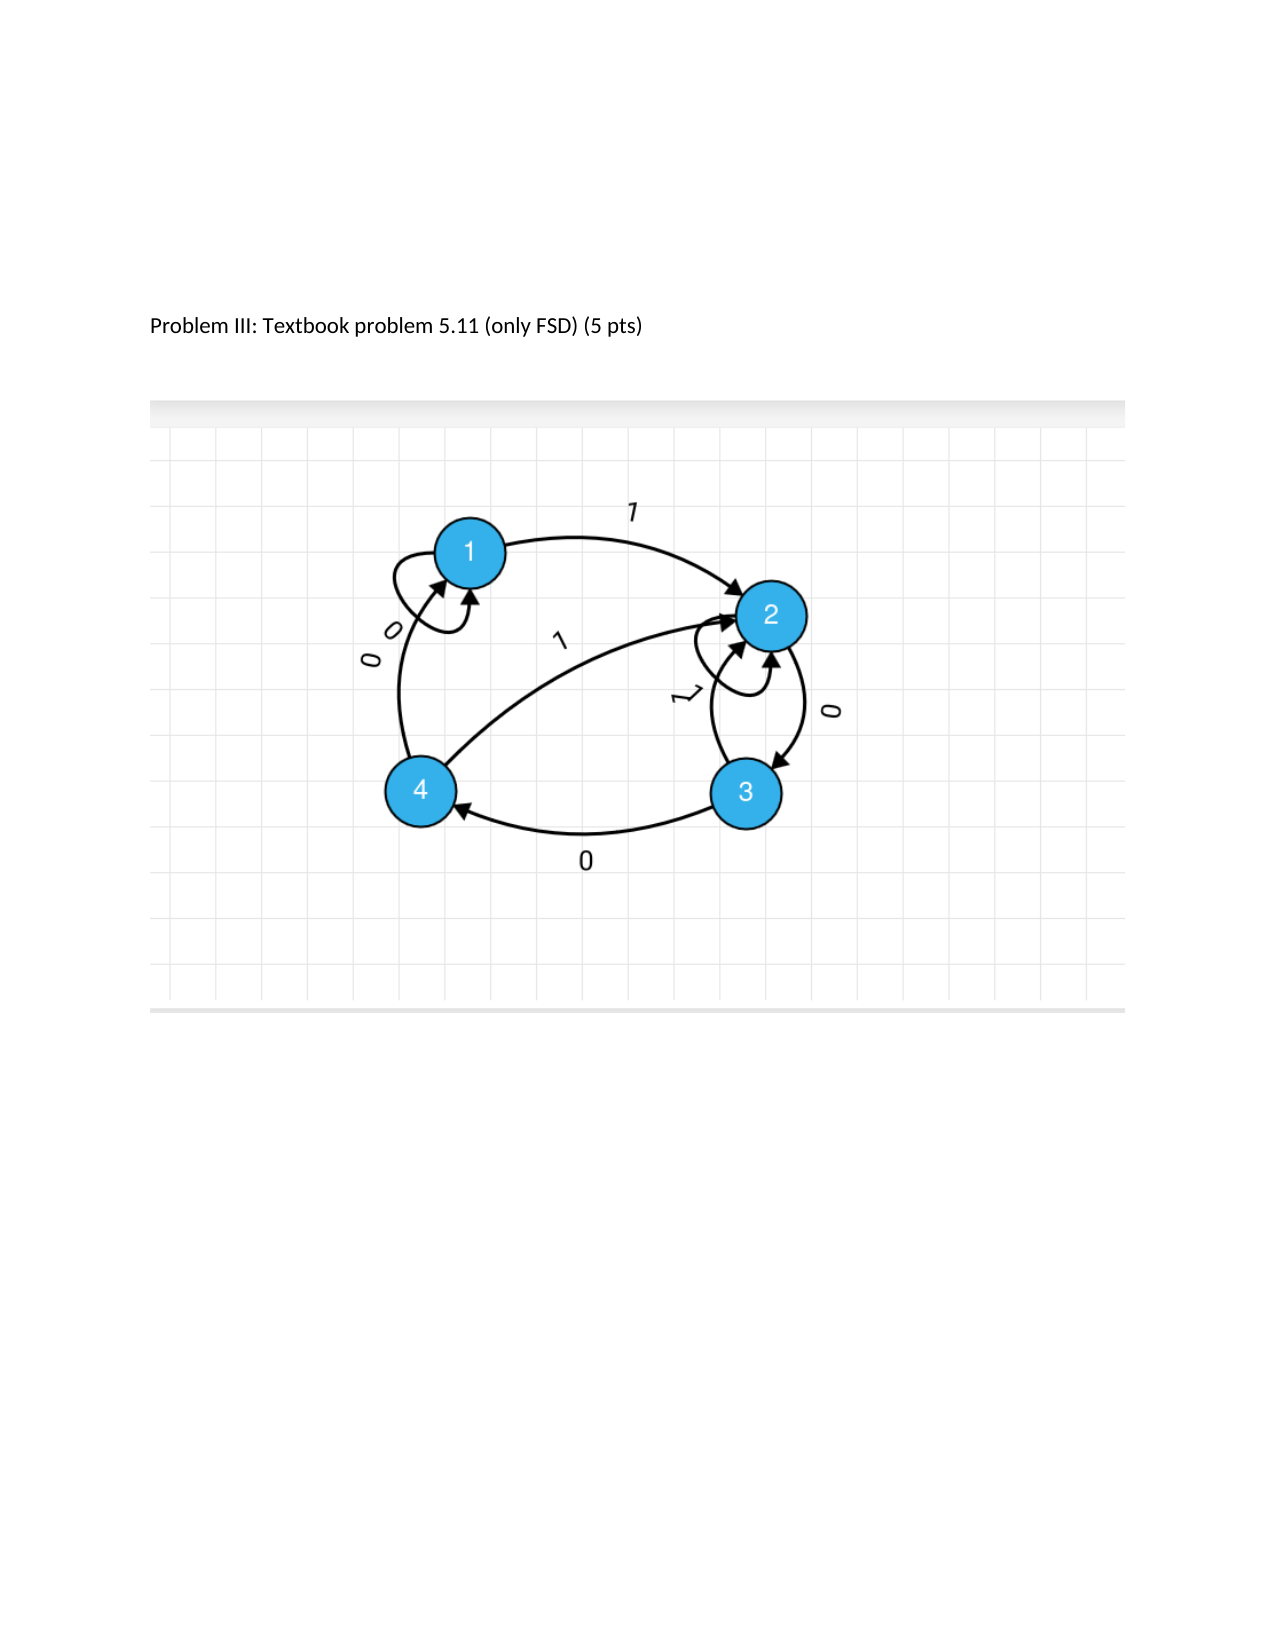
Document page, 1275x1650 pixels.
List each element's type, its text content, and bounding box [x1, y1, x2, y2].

picture [150, 396, 1125, 1013]
text Problem III: Textbook problem 5.11 (only FSD) (5 pts) [150, 311, 1125, 339]
